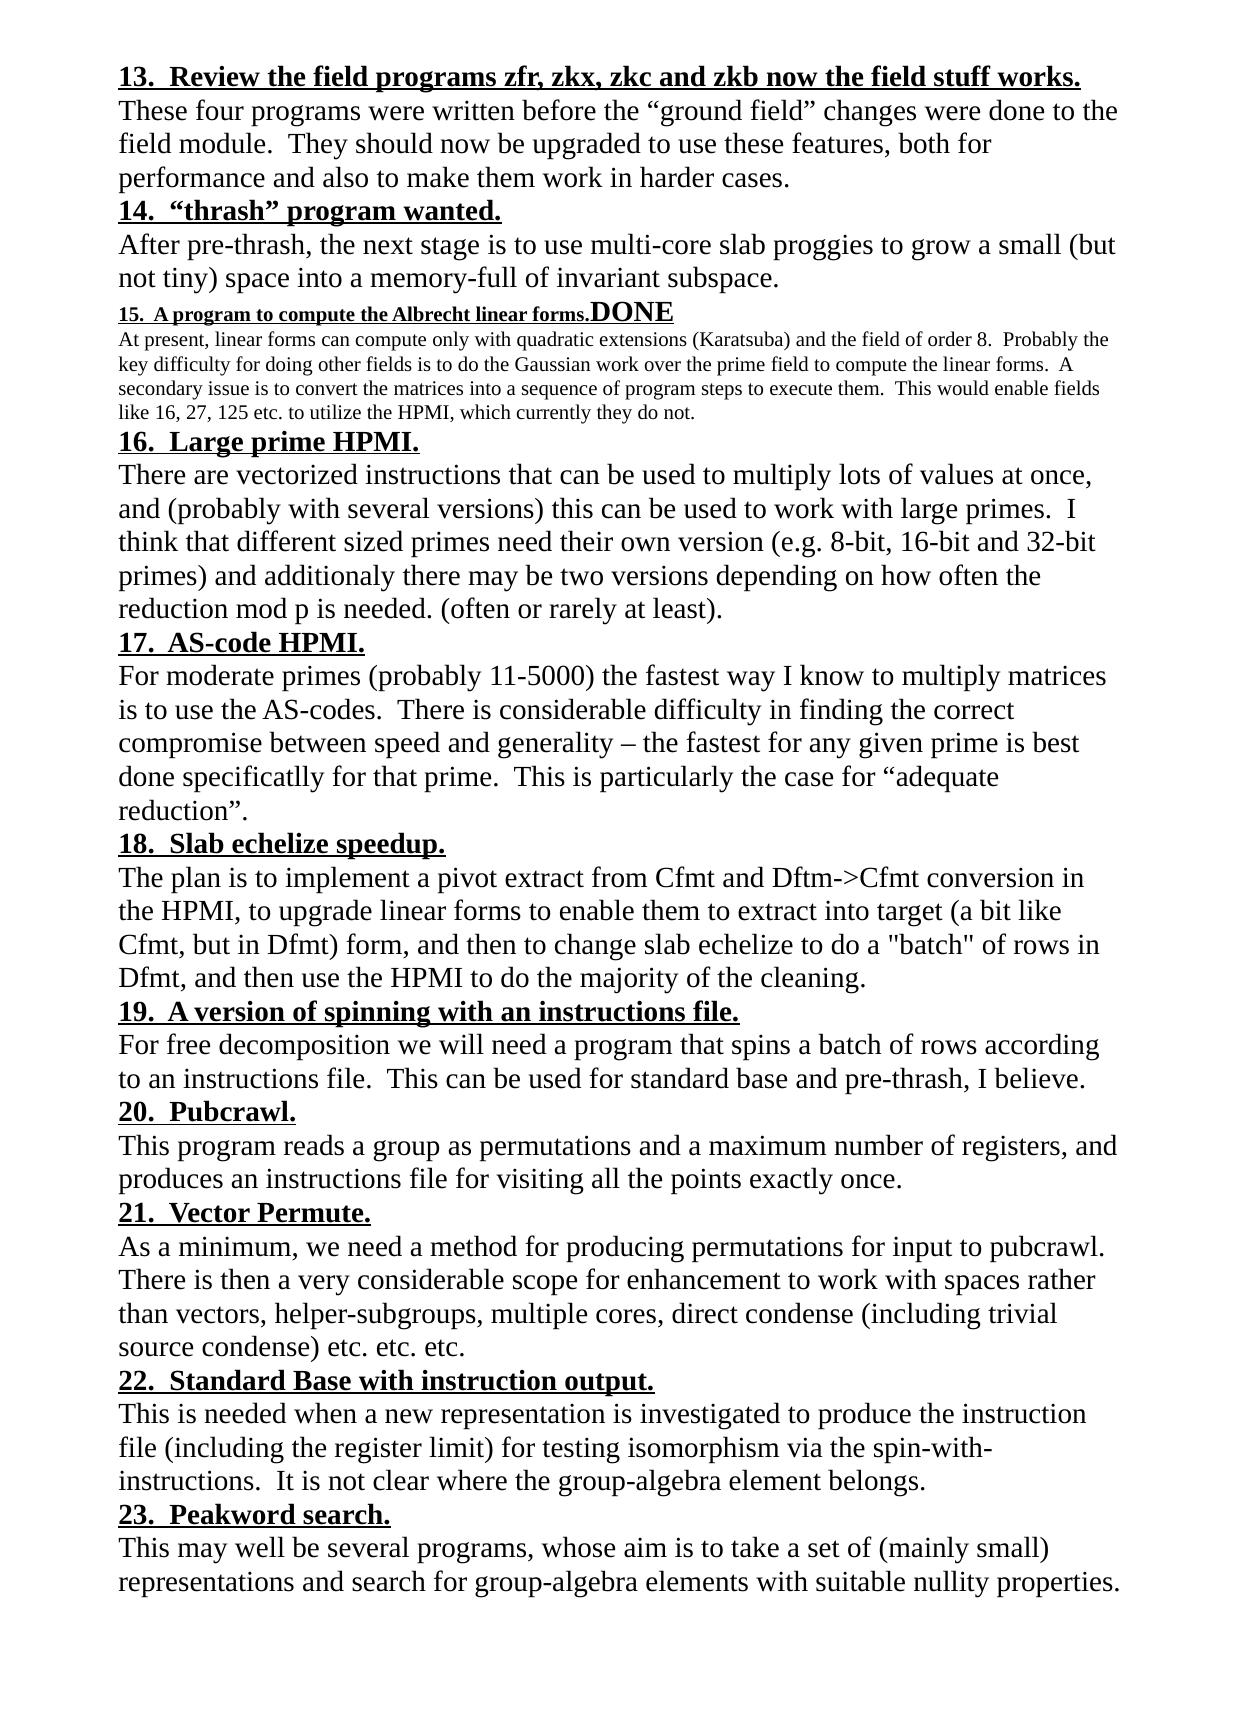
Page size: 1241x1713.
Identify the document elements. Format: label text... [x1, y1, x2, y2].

text At present, linear forms can compute only with quadratic extensions (Karatsuba) and the field of order 8. Probably the key difficulty for doing other fields is to do the Gaussian work over the prime field to compute the linear forms. A secondary issue is to convert the matrices into a sequence of program steps to execute them. This would enable fields like 16, 27, 125 etc. to utilize the HPMI, which currently they do not. [118, 327, 1122, 424]
text The plan is to implement a pivot extract from Cfmt and Dftm->Cfmt conversion in the HPMI, to upgrade linear forms to enable them to extract into target (a bit like Cfmt, but in Dfmt) form, and then to change slab echelize to do a "batch" of rows in Dfmt, and then use the HPMI to do the majority of the cleaning. [118, 860, 1122, 994]
text 20. Pubcrawl. [118, 1094, 1122, 1128]
text 18. Slab echelize speedup. [118, 826, 1122, 860]
text 19. A version of spinning with an instructions file. [118, 994, 1122, 1027]
text 14. “thrash” program wanted. [118, 193, 1122, 227]
text As a minimum, we need a method for producing permutations for input to pubcrawl. There is then a very considerable scope for enhancement to work with spaces rather than vectors, helper-subgroups, multiple cores, direct condense (including trivial source condense) etc. etc. etc. [118, 1229, 1122, 1363]
text After pre-thrash, the next stage is to use multi-core slab proggies to grow a small (but not tiny) space into a memory-full of invariant subspace. [118, 227, 1122, 294]
text 13. Review the field programs zfr, zkx, zkc and zkb now the field stuff works. [118, 59, 1122, 93]
text 15. A program to compute the Albrecht linear forms.DONE [118, 294, 1122, 327]
text 16. Large prime HPMI. [118, 424, 1122, 457]
text This may well be several programs, whose aim is to take a set of (mainly small) representations and search for group-algebra elements with suitable nullity properties. [118, 1531, 1122, 1598]
text 17. AS-code HPMI. [118, 625, 1122, 658]
text There are vectorized instructions that can be used to multiply lots of values at once, and (probably with several versions) this can be used to work with large primes. I think that different sized primes need their own version (e.g. 8-bit, 16-bit and 32-bit primes) and additionaly there may be two versions depending on how often the reduction mod p is needed. (often or rarely at least). [118, 457, 1122, 625]
text 22. Standard Base with instruction output. [118, 1363, 1122, 1396]
text This is needed when a new representation is investigated to produce the instruction file (including the register limit) for testing isomorphism via the spin-with-instructions. It is not clear where the group-algebra element belongs. [118, 1396, 1122, 1497]
text This program reads a group as permutations and a maximum number of registers, and produces an instructions file for visiting all the points exactly once. [118, 1128, 1122, 1195]
text For moderate primes (probably 11-5000) the fastest way I know to multiply matrices is to use the AS-codes. There is considerable difficulty in finding the correct compromise between speed and generality – the fastest for any given prime is best done specificatlly for that prime. This is particularly the case for “adequate reduction”. [118, 658, 1122, 826]
text 21. Vector Permute. [118, 1195, 1122, 1229]
text 23. Peakword search. [118, 1497, 1122, 1531]
text These four programs were written before the “ground field” changes were done to the field module. They should now be upgraded to use these features, both for performance and also to make them work in harder cases. [118, 93, 1122, 193]
text For free decomposition we will need a program that spins a batch of rows according to an instructions file. This can be used for standard base and pre-thrash, I believe. [118, 1027, 1122, 1094]
